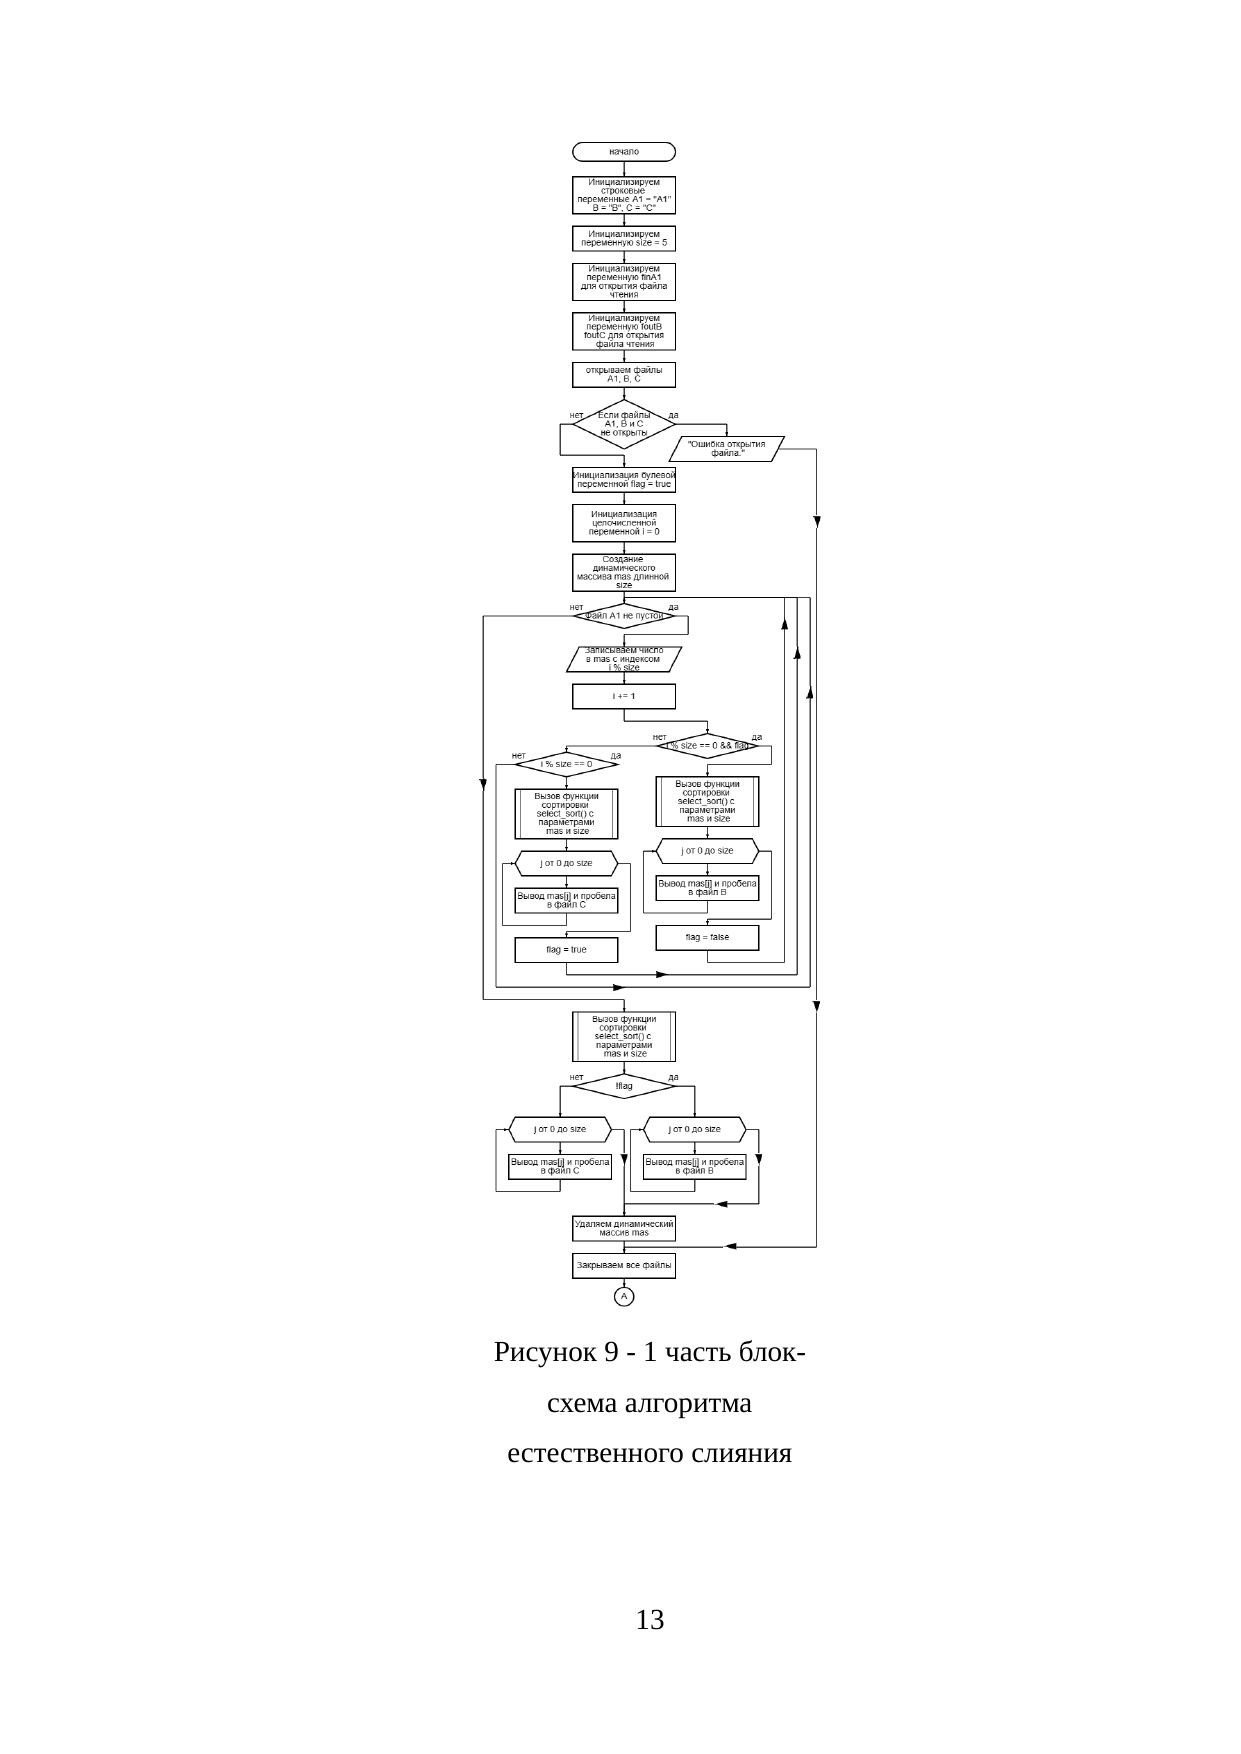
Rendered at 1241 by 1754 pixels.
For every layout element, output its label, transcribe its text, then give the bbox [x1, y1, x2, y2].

picture [470, 130, 829, 1318]
text Рисунок 9 - 1 часть блок-схема алгоритма естественного слияния [470, 1318, 829, 1469]
